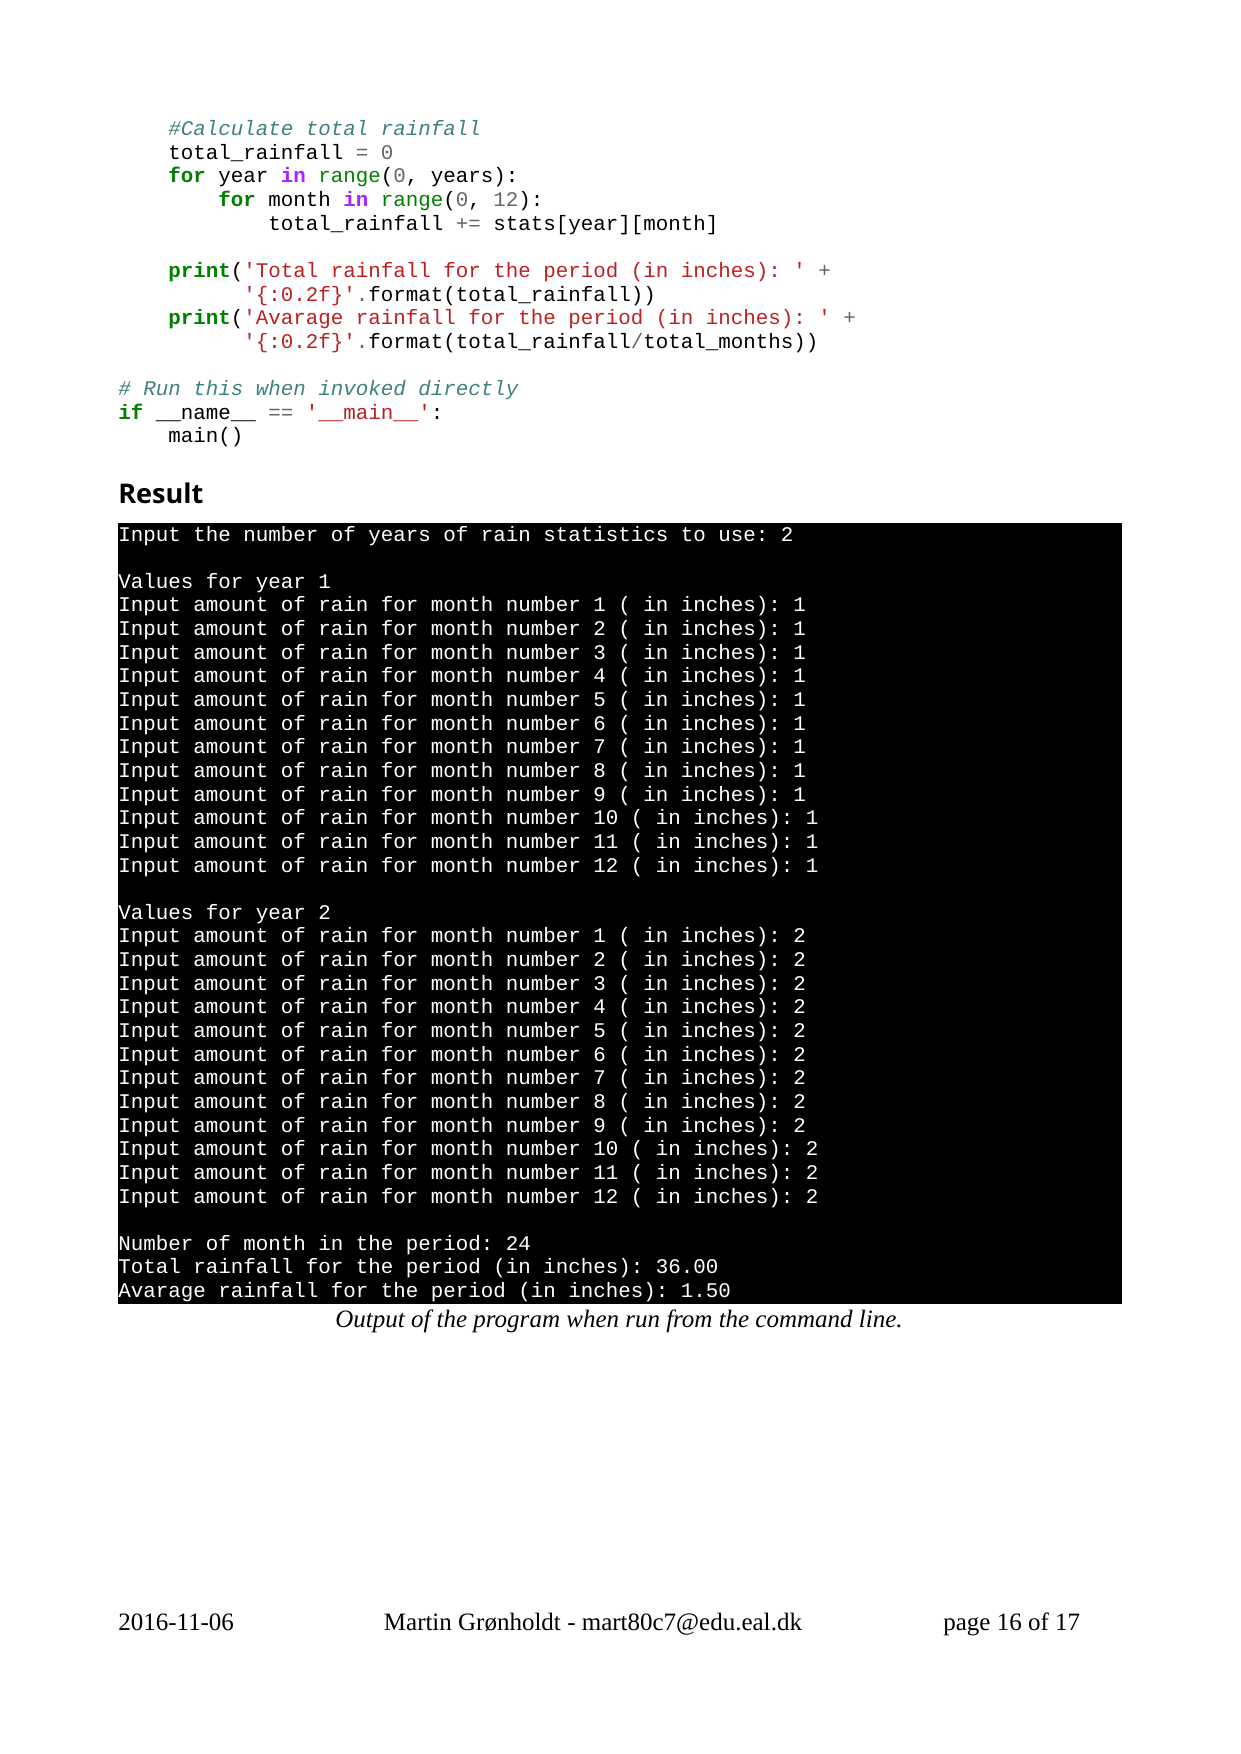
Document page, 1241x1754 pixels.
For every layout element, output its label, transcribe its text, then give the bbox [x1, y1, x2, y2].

text Values for year 1 [118, 571, 1122, 594]
text Input amount of rain for month number 12 ( in inches): 2 [118, 1186, 1122, 1209]
text # Run this when invoked directly [118, 378, 1122, 402]
text Input amount of rain for month number 2 ( in inches): 1 [118, 618, 1122, 642]
text Input amount of rain for month number 1 ( in inches): 2 [118, 926, 1122, 949]
text Input amount of rain for month number 12 ( in inches): 1 [118, 854, 1122, 878]
text Input amount of rain for month number 10 ( in inches): 1 [118, 807, 1122, 831]
text Input amount of rain for month number 2 ( in inches): 2 [118, 949, 1122, 973]
text Number of month in the period: 24 [118, 1233, 1122, 1257]
text print('Avarage rainfall for the period (in inches): ' + [118, 307, 1122, 331]
text Input amount of rain for month number 6 ( in inches): 1 [118, 713, 1122, 736]
text '{:0.2f}'.format(total_rainfall)) [118, 284, 1122, 307]
text for month in range(0, 12): [118, 189, 1122, 213]
text Input amount of rain for month number 5 ( in inches): 2 [118, 1020, 1122, 1044]
text Input amount of rain for month number 10 ( in inches): 2 [118, 1138, 1122, 1162]
text Input amount of rain for month number 4 ( in inches): 1 [118, 665, 1122, 689]
text Input amount of rain for month number 7 ( in inches): 1 [118, 736, 1122, 760]
text Input amount of rain for month number 4 ( in inches): 2 [118, 996, 1122, 1020]
text Input the number of years of rain statistics to use: 2 [118, 523, 1122, 547]
text Values for year 2 [118, 902, 1122, 926]
text main() [118, 426, 1122, 449]
text #Calculate total rainfall [118, 118, 1122, 142]
text Total rainfall for the period (in inches): 36.00 [118, 1257, 1122, 1280]
text Input amount of rain for month number 3 ( in inches): 2 [118, 973, 1122, 996]
text total_rainfall += stats[year][month] [118, 213, 1122, 236]
text Output of the program when run from the command line. [118, 1304, 1122, 1333]
text Avarage rainfall for the period (in inches): 1.50 [118, 1280, 1122, 1304]
text Input amount of rain for month number 8 ( in inches): 1 [118, 760, 1122, 784]
text Input amount of rain for month number 11 ( in inches): 2 [118, 1162, 1122, 1186]
text Input amount of rain for month number 9 ( in inches): 1 [118, 784, 1122, 807]
text Input amount of rain for month number 5 ( in inches): 1 [118, 689, 1122, 713]
text total_rainfall = 0 [118, 142, 1122, 165]
text Input amount of rain for month number 7 ( in inches): 2 [118, 1067, 1122, 1091]
text '{:0.2f}'.format(total_rainfall/total_months)) [118, 331, 1122, 354]
text Input amount of rain for month number 3 ( in inches): 1 [118, 642, 1122, 665]
text print('Total rainfall for the period (in inches): ' + [118, 260, 1122, 284]
text for year in range(0, years): [118, 165, 1122, 189]
text Input amount of rain for month number 1 ( in inches): 1 [118, 594, 1122, 618]
subtitle Result [118, 474, 1122, 511]
text Input amount of rain for month number 9 ( in inches): 2 [118, 1115, 1122, 1138]
text if __name__ == '__main__': [118, 402, 1122, 426]
text Input amount of rain for month number 11 ( in inches): 1 [118, 831, 1122, 854]
text Input amount of rain for month number 8 ( in inches): 2 [118, 1091, 1122, 1115]
text Input amount of rain for month number 6 ( in inches): 2 [118, 1044, 1122, 1067]
